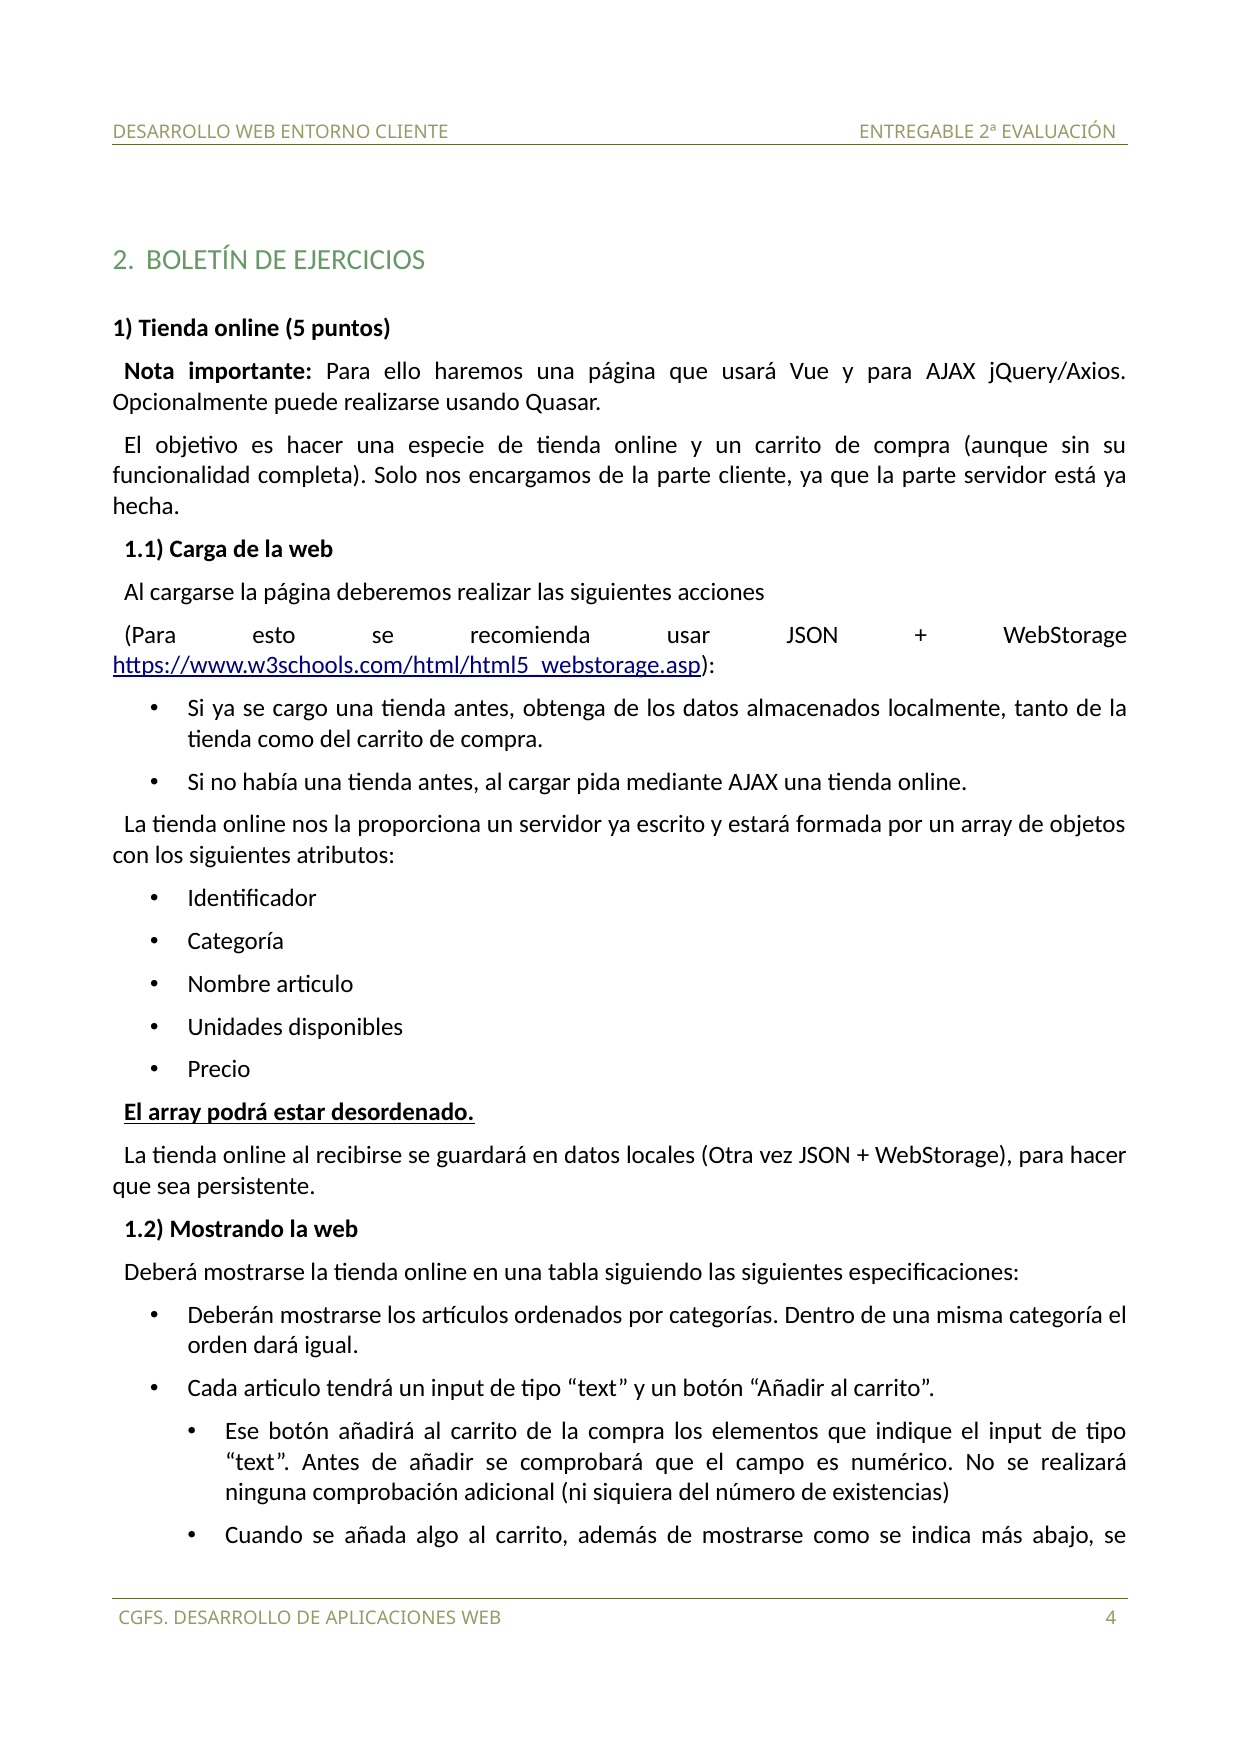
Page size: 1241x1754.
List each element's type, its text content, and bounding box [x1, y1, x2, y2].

text El array podrá estar desordenado. [112, 1097, 1128, 1127]
list Deberán mostrarse los artículos ordenados por categorías. Dentro de una misma categoría el orden dará igual. [150, 1299, 1128, 1360]
text (Para esto se recomienda usar JSON + WebStorage https://www.w3schools.com/html/html5_webstorage.asp): [112, 619, 1128, 680]
list Si ya se cargo una tienda antes, obtenga de los datos almacenados localmente, tanto de la tienda como del carrito de compra. [150, 692, 1128, 753]
list Nombre articulo [150, 968, 1128, 998]
list Categoría [150, 925, 1128, 955]
text Al cargarse la página deberemos realizar las siguientes acciones [112, 576, 1128, 606]
list Unidades disponibles [150, 1011, 1128, 1041]
list Identificador [150, 882, 1128, 912]
list Precio [150, 1054, 1128, 1084]
text El objetivo es hacer una especie de tienda online y un carrito de compra (aunque sin su funcionalidad completa). Solo nos encargamos de la parte cliente, ya que la parte servidor está ya hecha. [112, 429, 1128, 521]
list Cuando se añada algo al carrito, además de mostrarse como se indica más abajo, se [187, 1519, 1128, 1549]
text 1.1) Carga de la web [112, 533, 1128, 563]
text La tienda online al recibirse se guardará en datos locales (Otra vez JSON + WebStorage), para hacer que sea persistente. [112, 1139, 1128, 1201]
list Si no había una tienda antes, al cargar pida mediante AJAX una tienda online. [150, 766, 1128, 796]
text La tienda online nos la proporciona un servidor ya escrito y estará formada por un array de objetos con los siguientes atributos: [112, 808, 1128, 869]
list Ese botón añadirá al carrito de la compra los elementos que indique el input de tipo “text”. Antes de añadir se comprobará que el campo es numérico. No se realizará ninguna comprobación adicional (ni siquiera del número de existencias) [187, 1415, 1128, 1507]
text 1.2) Mostrando la web [112, 1213, 1128, 1243]
text Deberá mostrarse la tienda online en una tabla siguiendo las siguientes especificaciones: [112, 1256, 1128, 1286]
text 1) Tienda online (5 puntos) [112, 313, 1128, 343]
text Nota importante: Para ello haremos una página que usará Vue y para AJAX jQuery/Axios. Opcionalmente puede realizarse usando Quasar. [112, 356, 1128, 417]
subtitle Boletín de ejercicios [112, 241, 1128, 277]
list Cada articulo tendrá un input de tipo “text” y un botón “Añadir al carrito”. [150, 1372, 1128, 1403]
